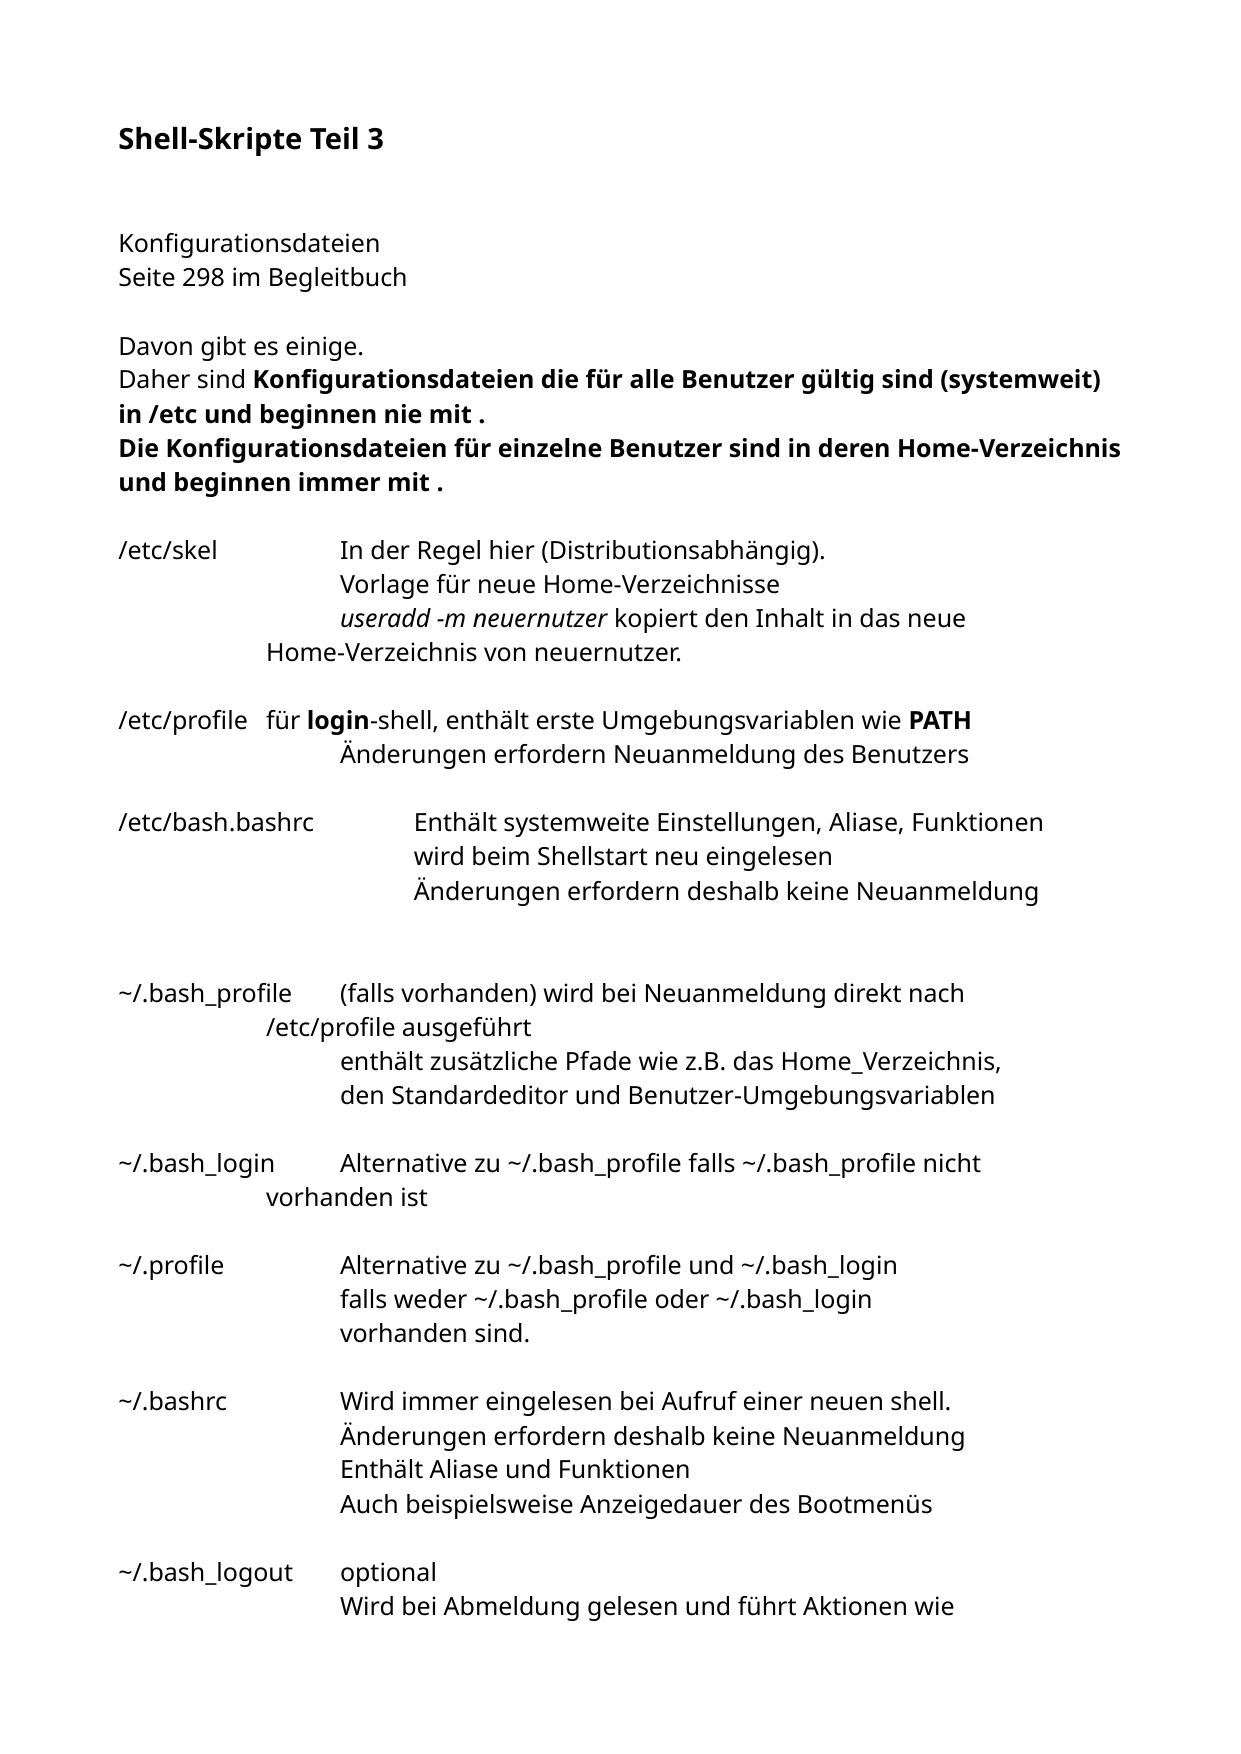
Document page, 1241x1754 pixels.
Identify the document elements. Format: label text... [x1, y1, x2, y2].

text Shell-Skripte Teil 3 Konfigurationsdateien Seite 298 im Begleitbuch Davon gibt es einige. Daher sind Konfigurationsdateien die für alle Benutzer gültig sind (systemweit) in /etc und beginnen nie mit . Die Konfigurationsdateien für einzelne Benutzer sind in deren Home-Verzeichnis und beginnen immer mit . /etc/skel In der Regel hier (Distributionsabhängig). Vorlage für neue Home-Verzeichnisse useradd -m neuernutzer kopiert den Inhalt in das neue Home-Verzeichnis von neuernutzer. /etc/profile für login-shell, enthält erste Umgebungsvariablen wie PATH Änderungen erfordern Neuanmeldung des Benutzers /etc/bash.bashrc Enthält systemweite Einstellungen, Aliase, Funktionen wird beim Shellstart neu eingelesen Änderungen erfordern deshalb keine Neuanmeldung ~/.bash_profile (falls vorhanden) wird bei Neuanmeldung direkt nach /etc/profile ausgeführt enthält zusätzliche Pfade wie z.B. das Home_Verzeichnis, den Standardeditor und Benutzer-Umgebungsvariablen ~/.bash_login Alternative zu ~/.bash_profile falls ~/.bash_profile nicht vorhanden ist ~/.profile Alternative zu ~/.bash_profile und ~/.bash_login falls weder ~/.bash_profile oder ~/.bash_login vorhanden sind. ~/.bashrc Wird immer eingelesen bei Aufruf einer neuen shell. Änderungen erfordern deshalb keine Neuanmeldung Enthält Aliase und Funktionen Auch beispielsweise Anzeigedauer des Bootmenüs ~/.bash_logout optional Wird bei Abmeldung gelesen und führt Aktionen wie [118, 118, 1122, 1622]
